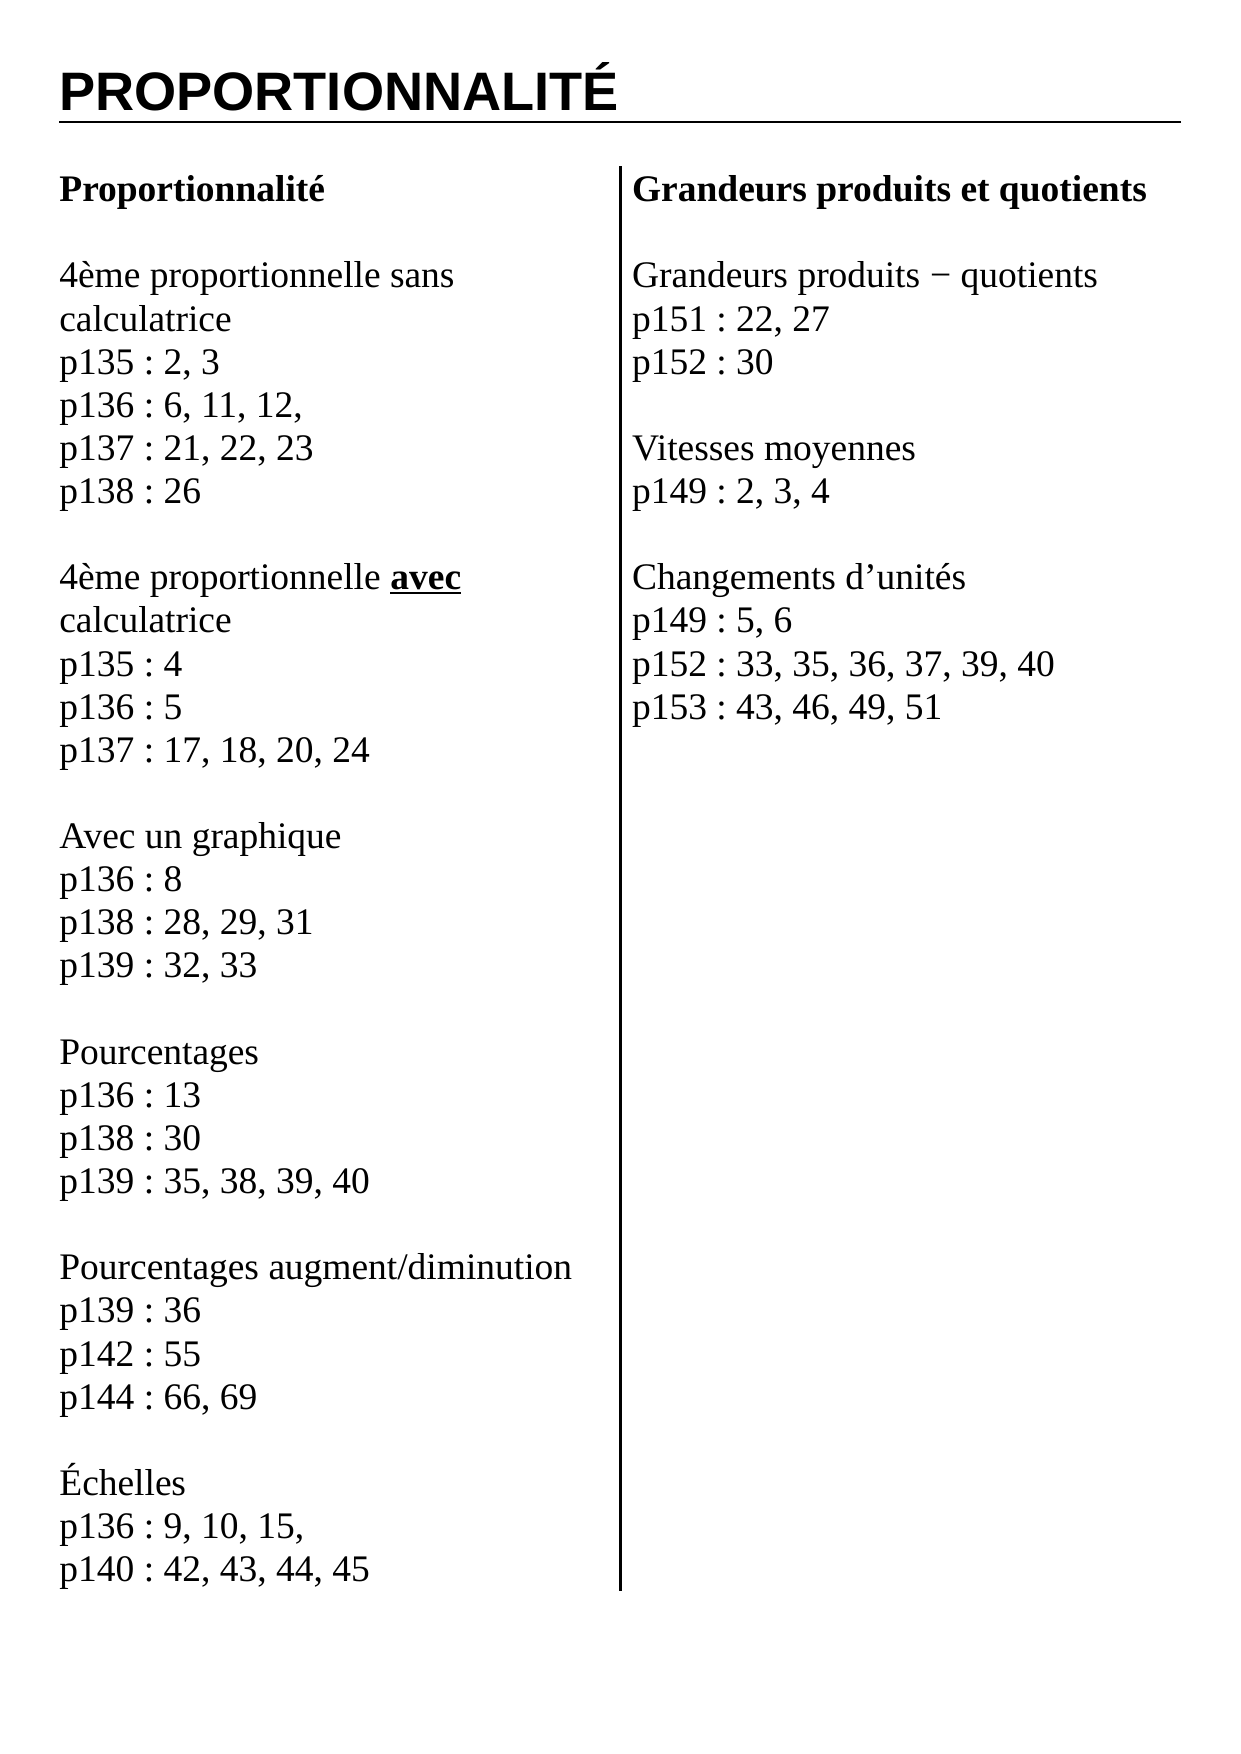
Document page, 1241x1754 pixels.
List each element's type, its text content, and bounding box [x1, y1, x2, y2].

text Échelles [59, 1460, 608, 1503]
text Pourcentages augment/diminution [59, 1245, 608, 1288]
text p137 : 17, 18, 20, 24 [59, 727, 608, 770]
text p136 : 8 [59, 857, 608, 900]
text p152 : 33, 35, 36, 37, 39, 40 [632, 641, 1181, 684]
text p139 : 35, 38, 39, 40 [59, 1158, 608, 1202]
text Grandeurs produits et quotients [632, 167, 1181, 210]
text p135 : 2, 3 [59, 339, 608, 382]
text Avec un graphique [59, 813, 608, 857]
text Vitesses moyennes [632, 425, 1181, 468]
text p136 : 5 [59, 684, 608, 727]
text Grandeurs produits − quotients [632, 253, 1181, 296]
text p135 : 4 [59, 641, 608, 684]
text p140 : 42, 43, 44, 45 [59, 1547, 608, 1590]
text p149 : 2, 3, 4 [632, 468, 1181, 512]
text 4ème proportionnelle avec calculatrice [59, 555, 608, 641]
text p152 : 30 [632, 339, 1181, 382]
text Pourcentages [59, 1029, 608, 1072]
text p139 : 36 [59, 1288, 608, 1331]
text 4ème proportionnelle sans calculatrice [59, 253, 608, 339]
text p138 : 28, 29, 31 [59, 900, 608, 943]
text p142 : 55 [59, 1331, 608, 1374]
text Proportionnalité [59, 167, 608, 210]
text Proportionnalité [59, 59, 1181, 121]
text p149 : 5, 6 [632, 598, 1181, 641]
text Changements d’unités [632, 555, 1181, 598]
text p151 : 22, 27 [632, 296, 1181, 339]
text p153 : 43, 46, 49, 51 [632, 684, 1181, 727]
text p138 : 30 [59, 1115, 608, 1158]
text p136 : 6, 11, 12, [59, 382, 608, 425]
text p136 : 13 [59, 1072, 608, 1115]
text p138 : 26 [59, 468, 608, 512]
text p136 : 9, 10, 15, [59, 1503, 608, 1547]
text p139 : 32, 33 [59, 943, 608, 986]
text p137 : 21, 22, 23 [59, 425, 608, 468]
text p144 : 66, 69 [59, 1374, 608, 1417]
